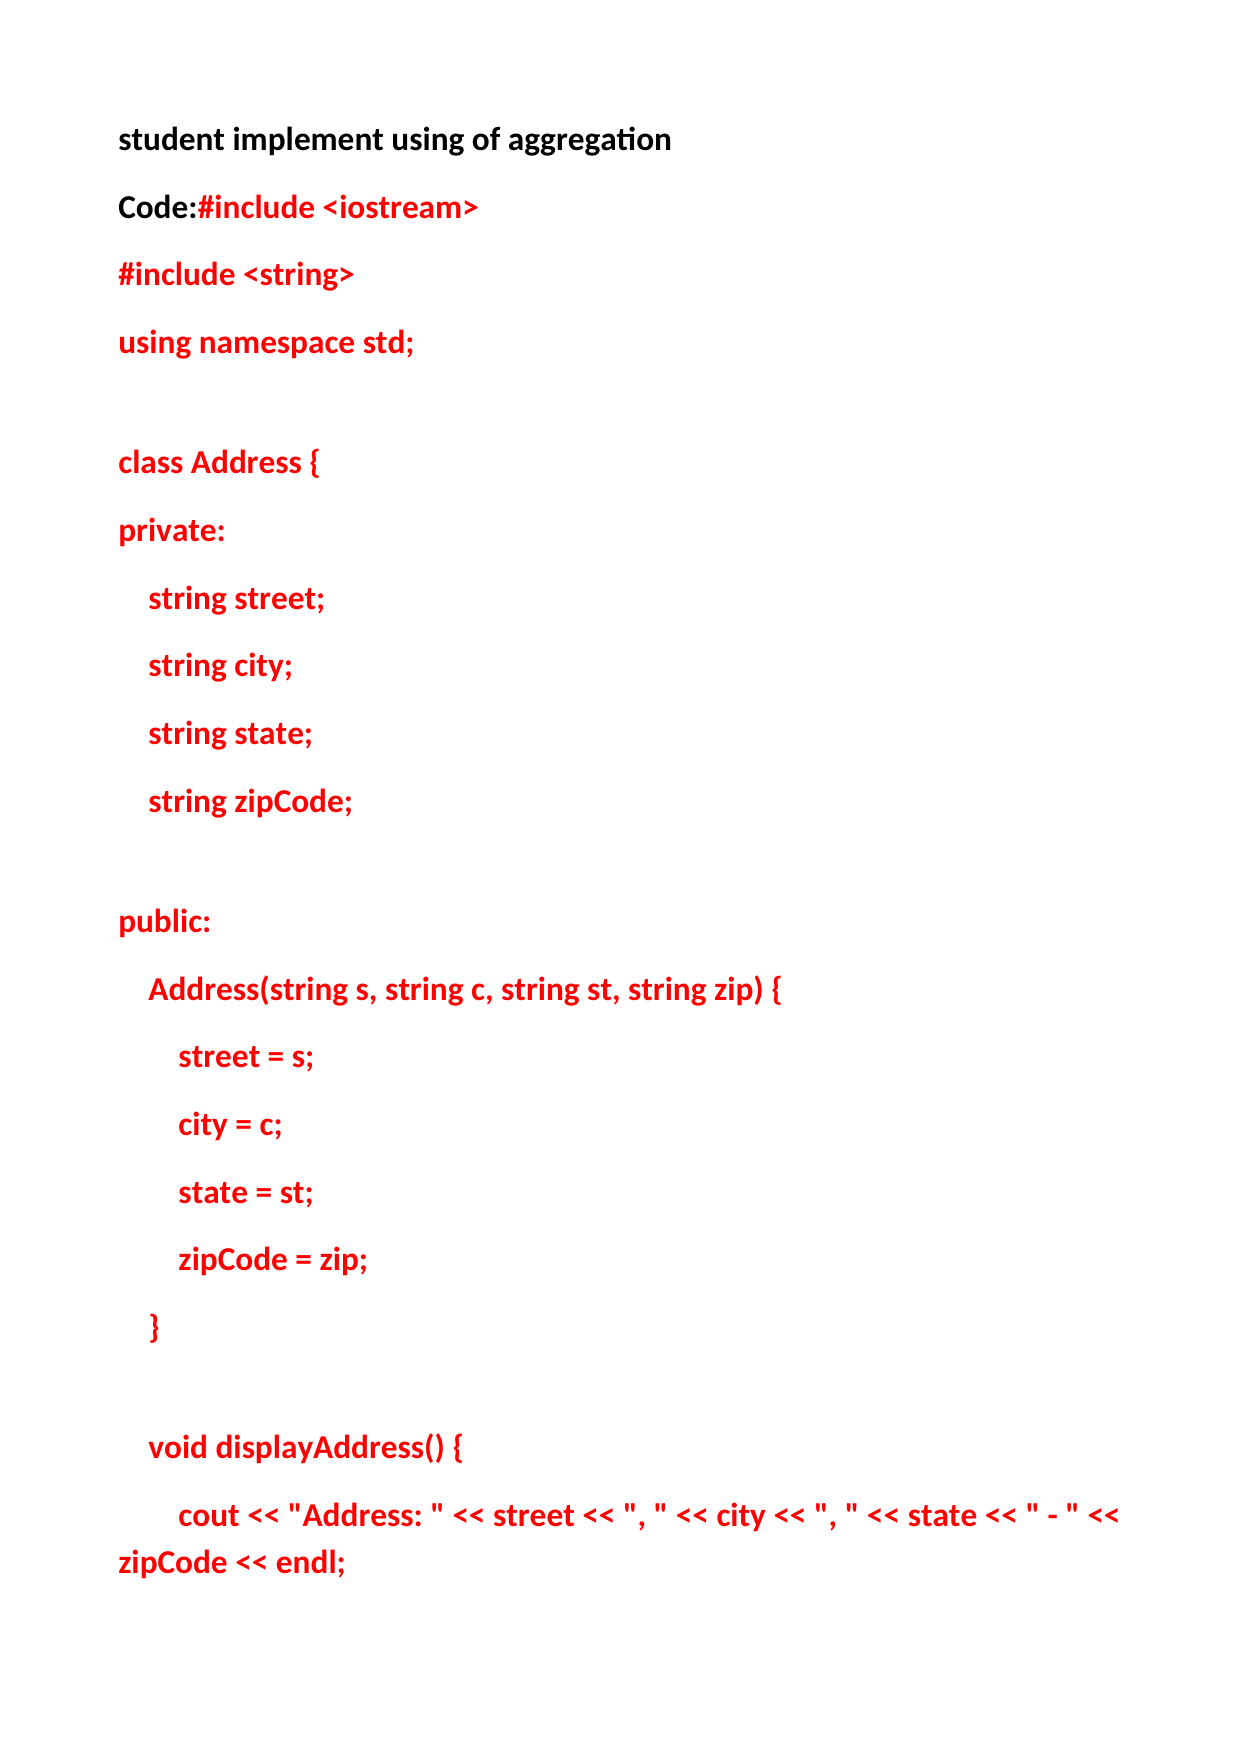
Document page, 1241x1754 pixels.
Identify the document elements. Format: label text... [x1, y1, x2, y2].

text street = s; [118, 1035, 1122, 1076]
text using namespace std; [118, 321, 1122, 362]
text void displayAddress() { [118, 1426, 1122, 1467]
text student implement using of aggregation [118, 118, 1122, 159]
text string state; [118, 712, 1122, 753]
text string city; [118, 644, 1122, 685]
text private: [118, 509, 1122, 550]
text #include <string> [118, 253, 1122, 294]
text class Address { [118, 442, 1122, 482]
text } [118, 1306, 1122, 1347]
text cout << "Address: " << street << ", " << city << ", " << state << " - " << zipCode << endl; [118, 1494, 1122, 1582]
text city = c; [118, 1103, 1122, 1144]
text state = st; [118, 1171, 1122, 1211]
text Code:#include <iostream> [118, 186, 1122, 226]
text Address(string s, string c, string st, string zip) { [118, 968, 1122, 1008]
text string zipCode; [118, 779, 1122, 820]
text public: [118, 900, 1122, 941]
text zipCode = zip; [118, 1238, 1122, 1279]
text string street; [118, 577, 1122, 617]
